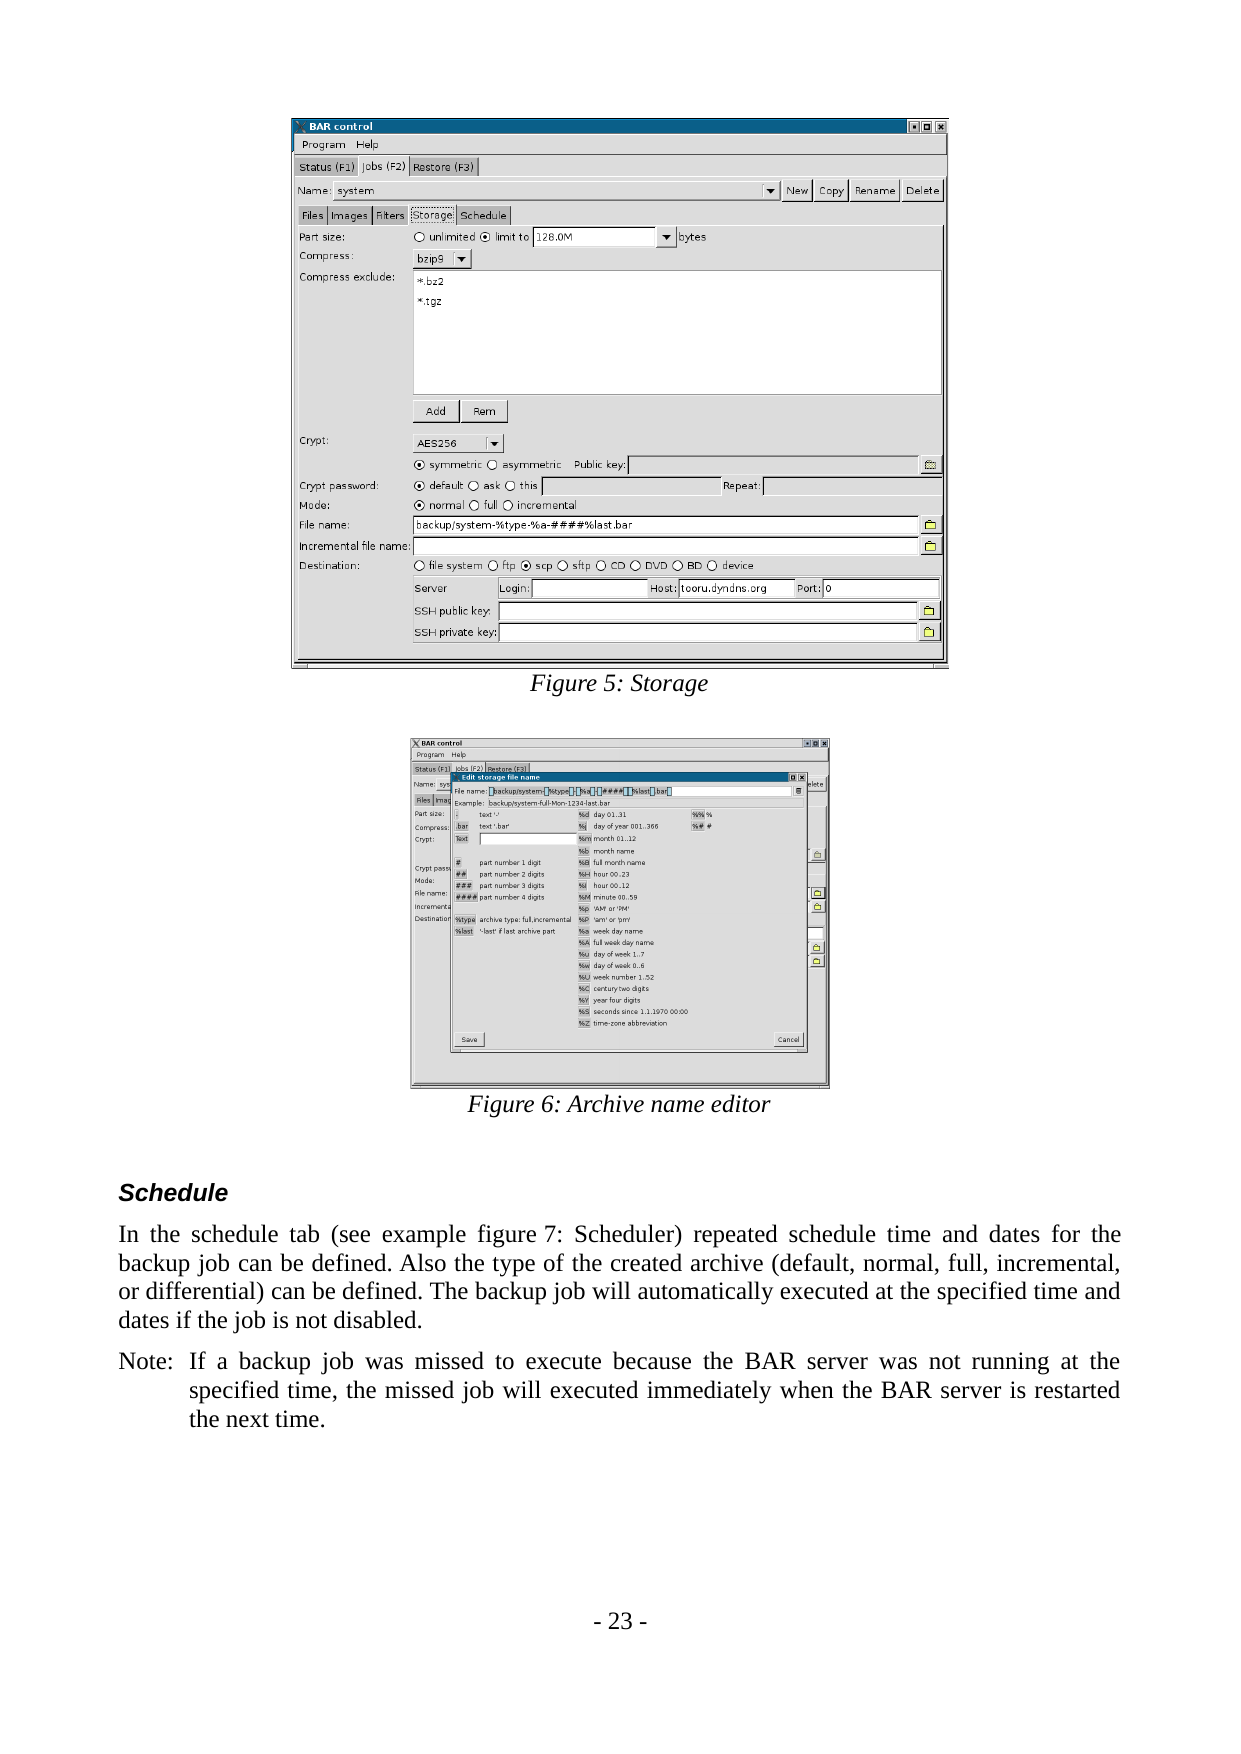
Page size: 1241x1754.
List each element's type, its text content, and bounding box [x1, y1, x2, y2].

picture [410, 738, 830, 1089]
text In the schedule tab (see example figure 7: Scheduler) repeated schedule time and dates for the backup job can be defined. Also the type of the created archive (default, normal, full, incremental, or differential) can be defined. The backup job will automatically executed at the specified time and dates if the job is not disabled. [118, 1219, 1122, 1334]
subtitle Schedule [118, 763, 1122, 1206]
text Figure 5: Storage [291, 669, 949, 697]
text Note: If a backup job was missed to execute because the BAR server was not running at the specified time, the missed job will executed immediately when the BAR server is restarted the next time. [118, 1346, 1122, 1433]
text Figure 6: Archive name editor [410, 1089, 830, 1117]
picture [291, 118, 949, 669]
